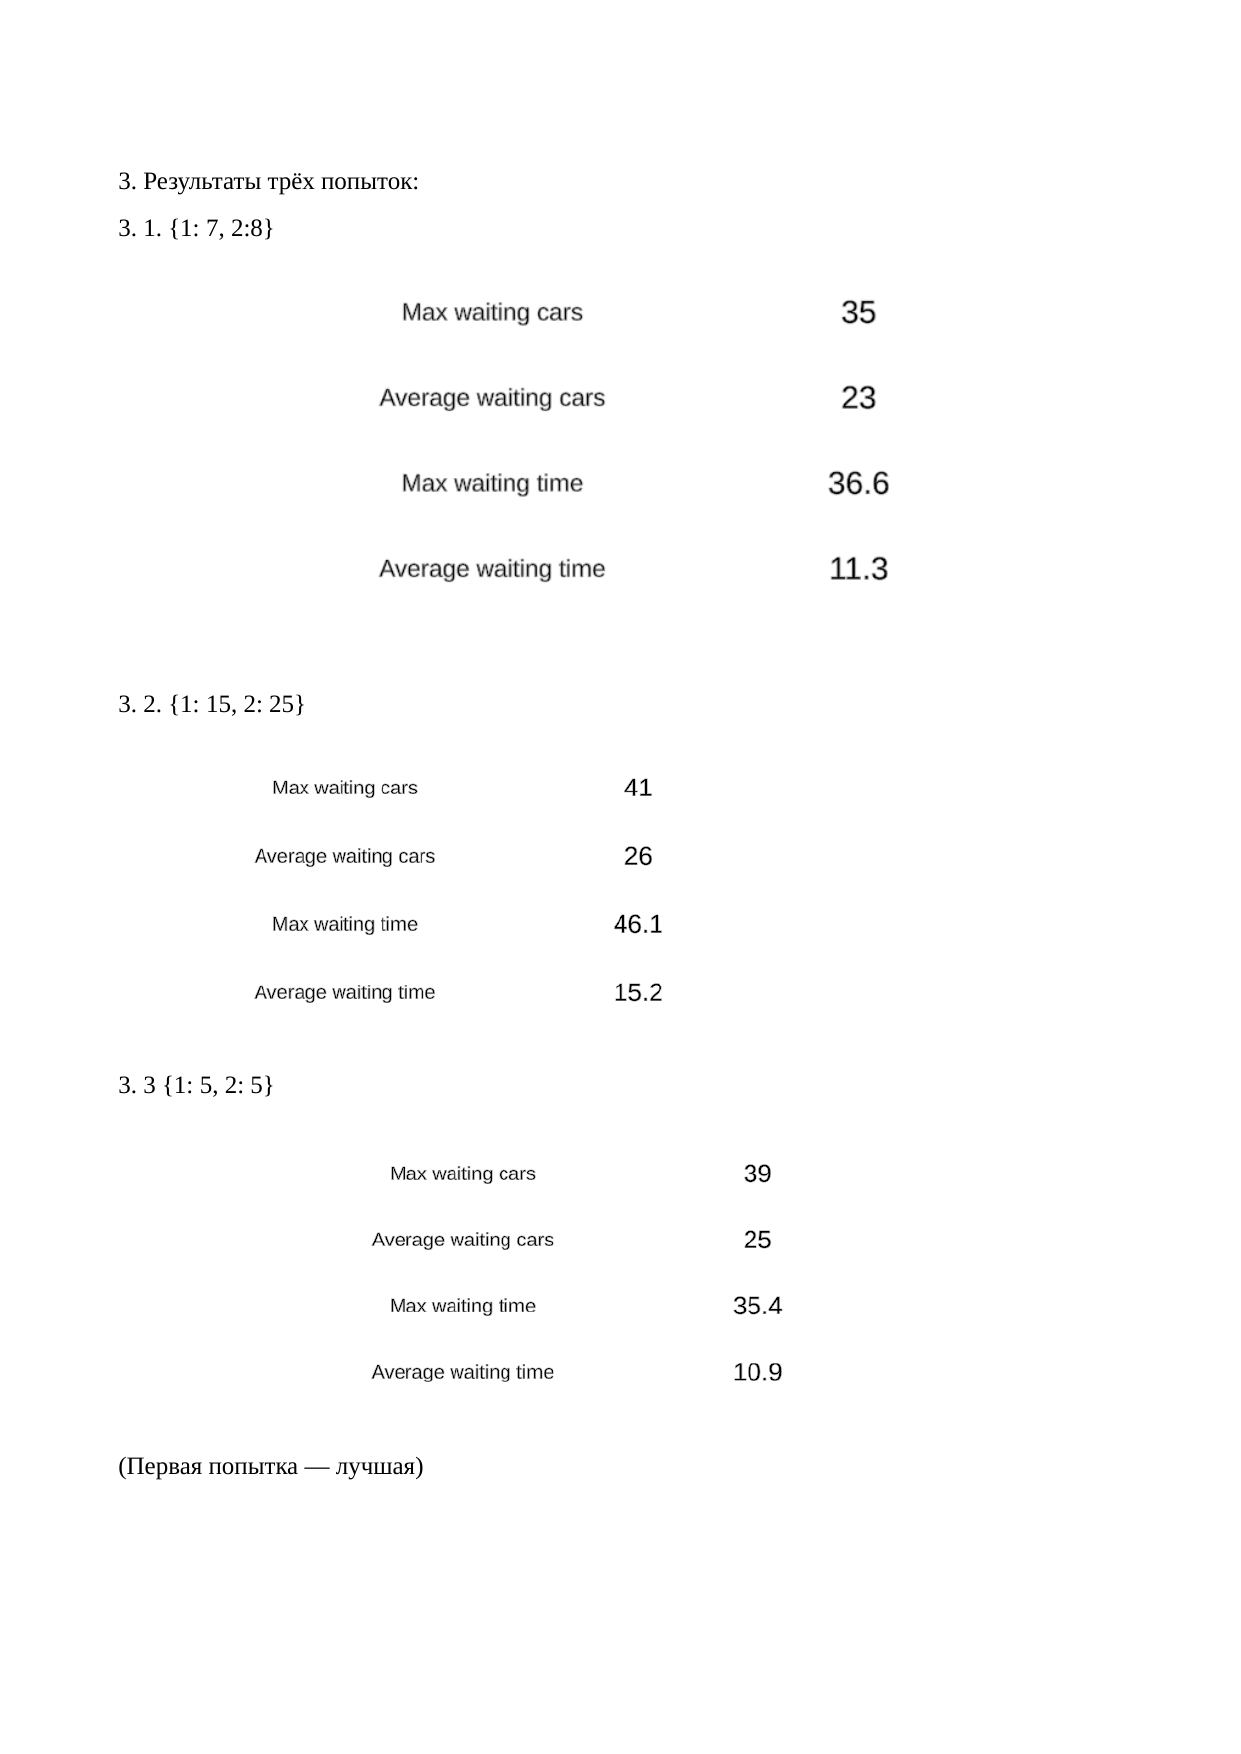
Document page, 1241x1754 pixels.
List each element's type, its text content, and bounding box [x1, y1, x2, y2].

text 3. 2. {1: 15, 2: 25} [118, 689, 1122, 718]
picture [258, 267, 995, 609]
picture [145, 753, 778, 1026]
text (Первая попытка — лучшая) [118, 1451, 1122, 1480]
text 3. 1. {1: 7, 2:8} [118, 213, 1122, 242]
text 3. 3 {1: 5, 2: 5} [118, 1070, 1122, 1099]
picture [257, 1139, 899, 1398]
text 3. Результаты трёх попыток: [118, 166, 1122, 194]
